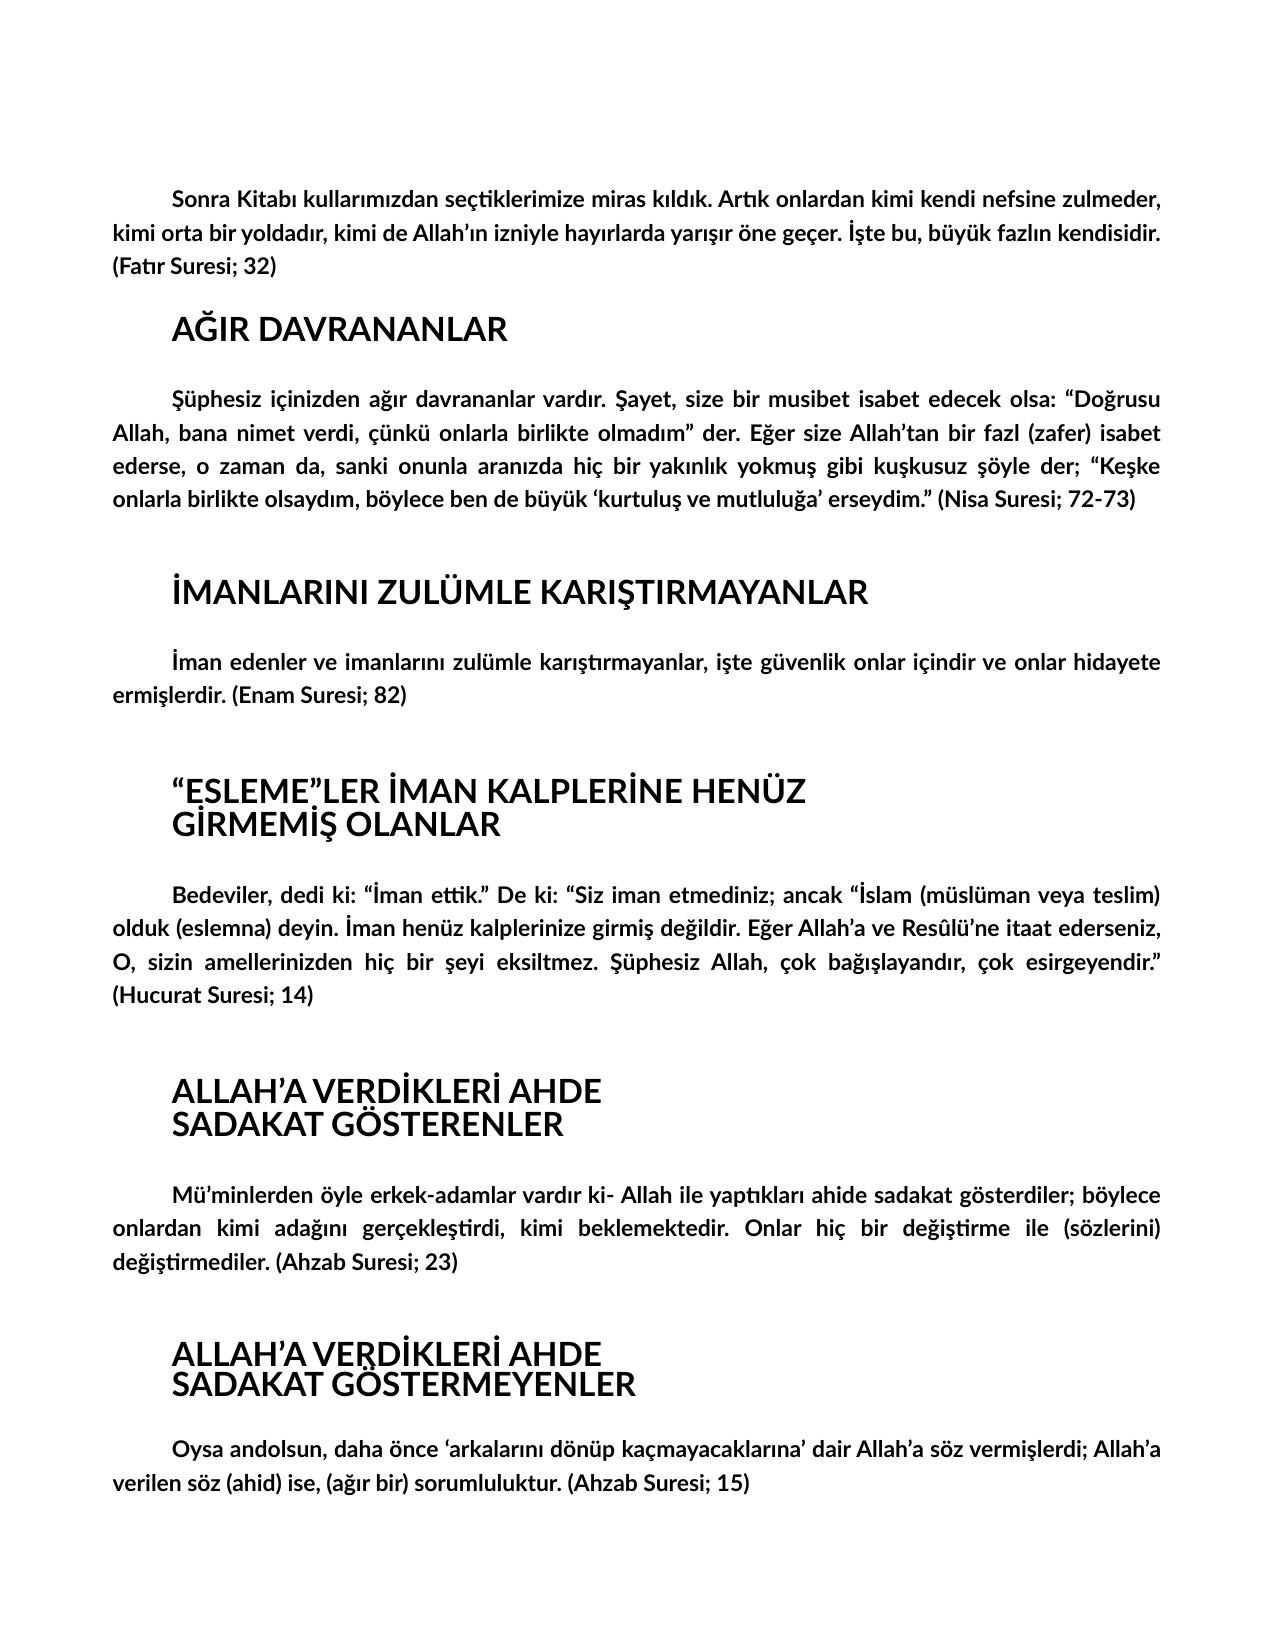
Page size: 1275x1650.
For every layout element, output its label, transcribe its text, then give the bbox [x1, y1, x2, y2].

text Mü’minlerden öyle erkek-adamlar vardır ki- Allah ile yaptıkları ahide sadakat gösterdiler; böylece onlardan kimi adağını gerçekleştirdi, kimi beklemektedir. Onlar hiç bir değiştirme ile (sözlerini) değiştirmediler. (Ahzab Suresi; 23) [112, 1177, 1162, 1277]
text İman edenler ve imanlarını zulümle karıştırmayanlar, işte güvenlik onlar içindir ve onlar hidayete ermişlerdir. (Enam Suresi; 82) [112, 643, 1162, 710]
text İMANLARINI ZULÜMLE KARIŞTIRMAYANLAR [112, 581, 630, 610]
text ALLAH’A VERDİKLERİ AHDE [112, 1343, 1162, 1373]
text Bedeviler, dedi ki: “İman ettik.” De ki: “Siz iman etmediniz; ancak “İslam (müslüman veya teslim) olduk (eslemna) deyin. İman henüz kalplerinize girmiş değildir. Eğer Allah’a ve Resûlü’ne itaat ederseniz, O, sizin amellerinizden hiç bir şeyi eksiltmez. Şüphesiz Allah, çok bağışlayandır, çok esirgeyendir.” (Hucurat Suresi; 14) [112, 877, 1162, 1010]
text Sonra Kitabı kullarımızdan seçtiklerimize miras kıldık. Artık onlardan kimi kendi nefsine zulmeder, kimi orta bir yoldadır, kimi de Allah’ın izniyle hayırlarda yarışır öne geçer. İşte bu, büyük fazlın kendisidir. (Fatır Suresi; 32) [112, 181, 1162, 281]
text AĞIR DAVRANANLAR [112, 314, 1162, 348]
text GİRMEMİŞ OLANLAR [112, 810, 1162, 843]
text SADAKAT GÖSTERMEYENLER [112, 1373, 1162, 1402]
text ALLAH’A VERDİKLERİ AHDE [112, 1077, 1162, 1110]
text Oysa andolsun, daha önce ‘arkalarını dönüp kaçmayacaklarına’ dair Allah’a söz vermişlerdi; Allah’a verilen söz (ahid) ise, (ağır bir) sorumluluktur. (Ahzab Suresi; 15) [112, 1431, 1162, 1498]
text İMANLARINI ZULÜMLE KARIŞTIRMAYANLAR [623, 581, 1162, 610]
text “ESLEME”LER İMAN KALPLERİNE HENÜZ [112, 777, 1162, 810]
text SADAKAT GÖSTERENLER [112, 1110, 1162, 1143]
text Şüphesiz içinizden ağır davrananlar vardır. Şayet, size bir musibet isabet edecek olsa: “Doğrusu Allah, bana nimet verdi, çünkü onlarla birlikte olmadım” der. Eğer size Allah’tan bir fazl (zafer) isabet ederse, o zaman da, sanki onunla aranızda hiç bir yakınlık yokmuş gibi kuşkusuz şöyle der; “Keşke onlarla birlikte olsaydım, böylece ben de büyük ‘kurtuluş ve mutluluğa’ erseydim.” (Nisa Suresi; 72-73) [112, 381, 1162, 514]
